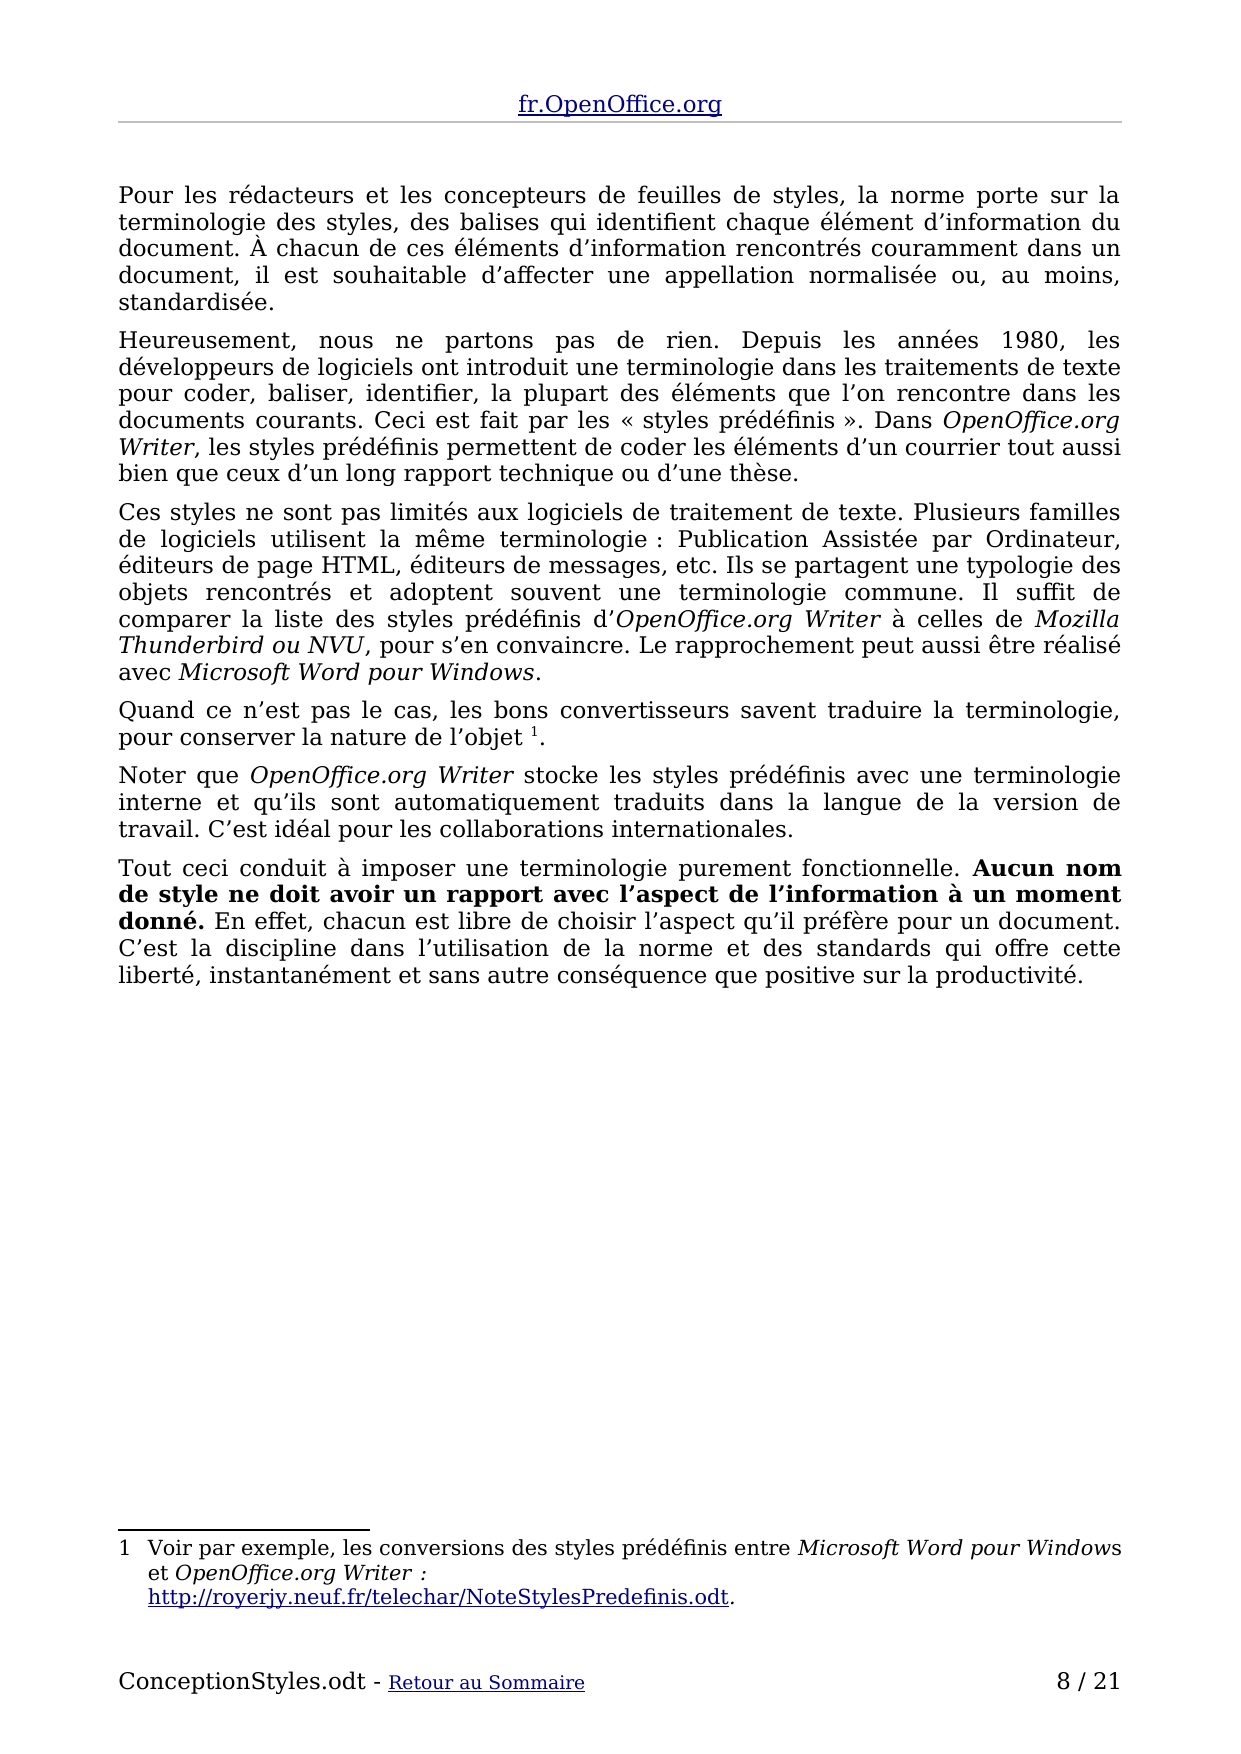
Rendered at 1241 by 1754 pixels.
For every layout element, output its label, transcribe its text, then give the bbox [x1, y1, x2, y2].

text Tout ceci conduit à imposer une terminologie purement fonctionnelle. Aucun nom de style ne doit avoir un rapport avec l’aspect de l’information à un moment donné. En effet, chacun est libre de choisir l’aspect qu’il préfère pour un document. C’est la discipline dans l’utilisation de la norme et des standards qui offre cette liberté, instantanément et sans autre conséquence que positive sur la productivité. [118, 854, 1122, 988]
text Quand ce n’est pas le cas, les bons convertisseurs savent traduire la terminologie, pour conserver la nature de l’objet . [118, 697, 1122, 751]
text Heureusement, nous ne partons pas de rien. Depuis les années 1980, les développeurs de logiciels ont introduit une terminologie dans les traitements de texte pour coder, baliser, identifier, la plupart des éléments que l’on rencontre dans les documents courants. Ceci est fait par les « styles prédéfinis ». Dans OpenOffice.org Writer, les styles prédéfinis permettent de coder les éléments d’un courrier tout aussi bien que ceux d’un long rapport technique ou d’une thèse. [118, 327, 1122, 487]
text Pour les rédacteurs et les concepteurs de feuilles de styles, la norme porte sur la terminologie des styles, des balises qui identifient chaque élément d’information du document. À chacun de ces éléments d’information rencontrés couramment dans un document, il est souhaitable d’affecter une appellation normalisée ou, au moins, standardisée. [118, 182, 1122, 316]
text Noter que OpenOffice.org Writer stocke les styles prédéfinis avec une terminologie interne et qu’ils sont automatiquement traduits dans la langue de la version de travail. C’est idéal pour les collaborations internationales. [118, 763, 1122, 843]
text Ces styles ne sont pas limités aux logiciels de traitement de texte. Plusieurs familles de logiciels utilisent la même terminologie : Publication Assistée par Ordinateur, éditeurs de page HTML, éditeurs de messages, etc. Ils se partagent une typologie des objets rencontrés et adoptent souvent une terminologie commune. Il suffit de comparer la liste des styles prédéfinis d’OpenOffice.org Writer à celles de Mozilla Thunderbird ou NVU, pour s’en convaincre. Le rapprochement peut aussi être réalisé avec Microsoft Word pour Windows. [118, 499, 1122, 686]
text Voir par exemple, les conversions des styles prédéfinis entre Microsoft Word pour Windows et OpenOffice.org Writer : http://royerjy.neuf.fr/telechar/NoteStylesPredefinis.odt. [118, 1536, 1122, 1609]
